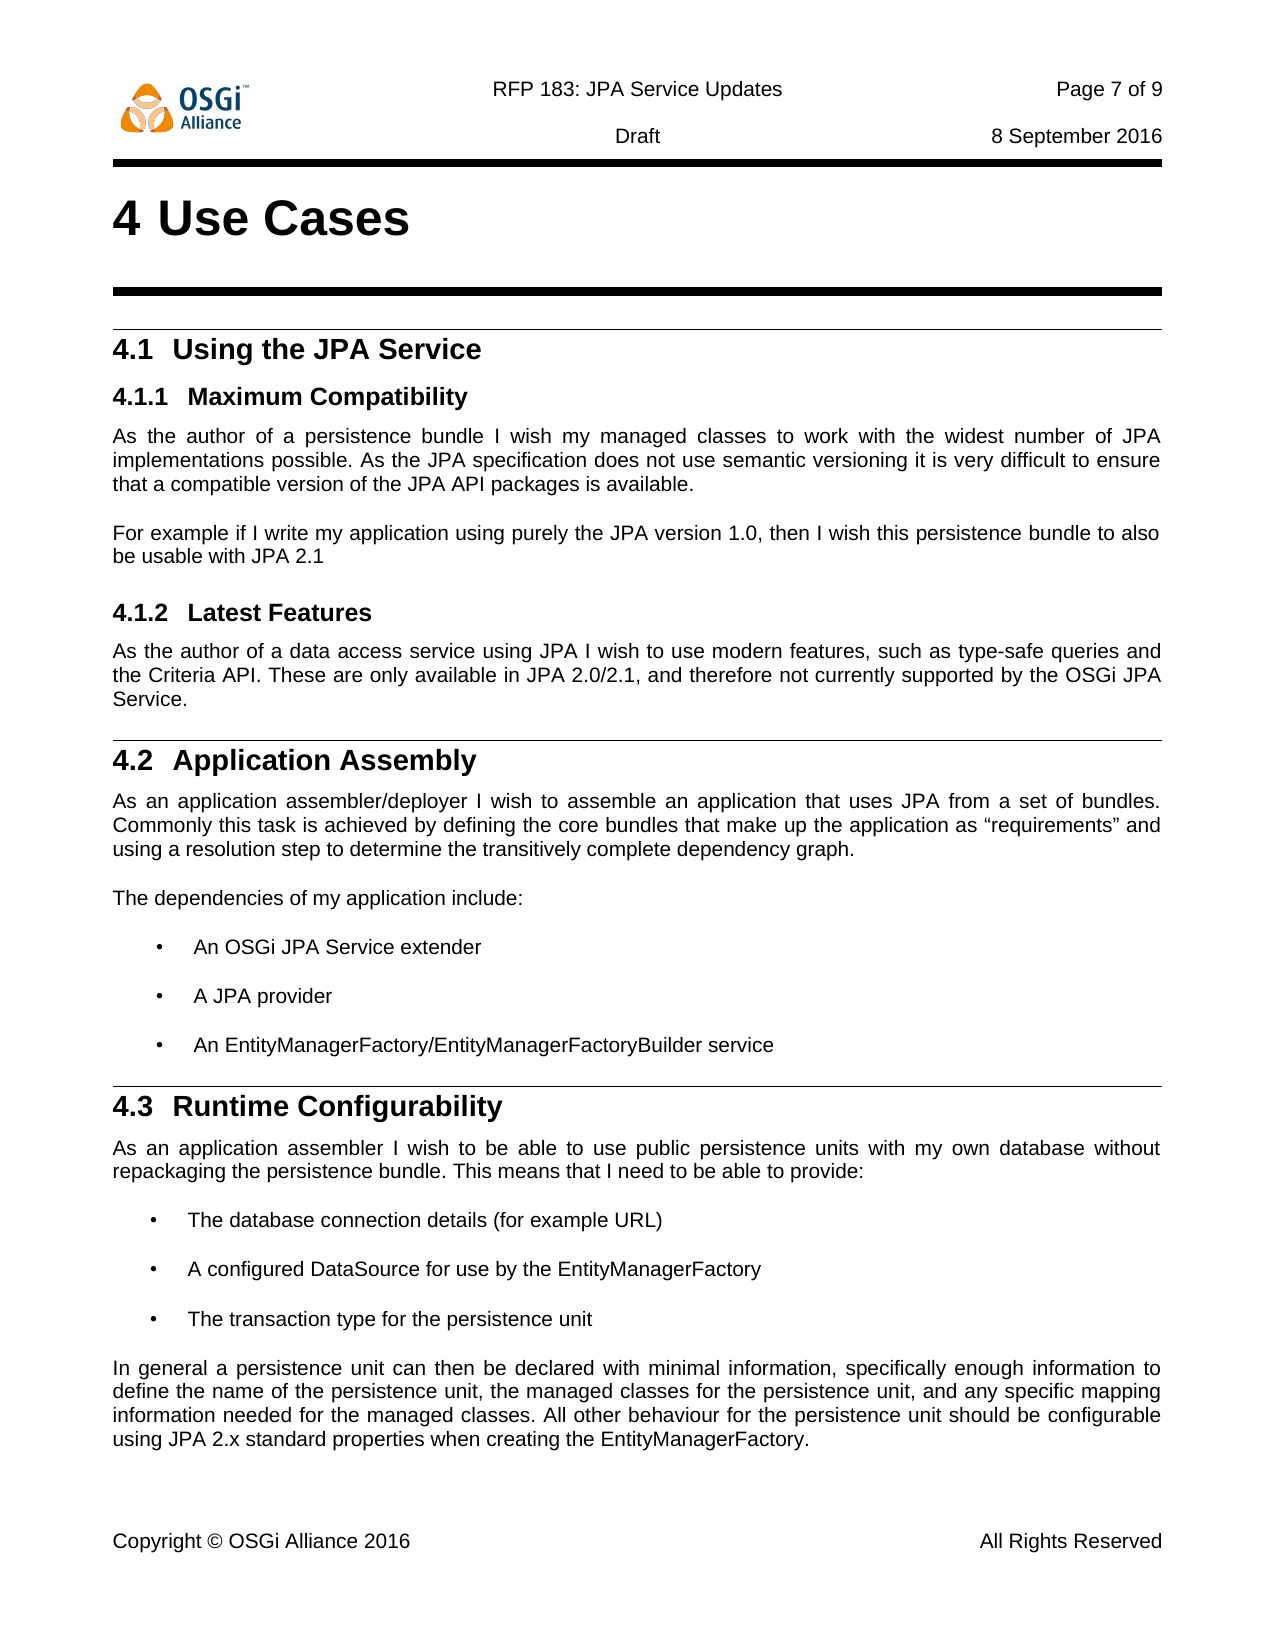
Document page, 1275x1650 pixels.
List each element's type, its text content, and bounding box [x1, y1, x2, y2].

list The transaction type for the persistence unit [150, 1306, 1162, 1330]
subtitle Application Assembly [112, 741, 1162, 776]
text As an application assembler I wish to be able to use public persistence units with my own database without repackaging the persistence bundle. This means that I need to be able to provide: [112, 1135, 1162, 1183]
subtitle Use Cases [112, 160, 1162, 296]
text In general a persistence unit can then be declared with minimal information, specifically enough information to define the name of the persistence unit, the managed classes for the persistence unit, and any specific mapping information needed for the managed classes. All other behaviour for the persistence unit should be configurable using JPA 2.x standard properties when creating the EntityManagerFactory. [112, 1355, 1162, 1451]
list An OSGi JPA Service extender [156, 935, 1162, 959]
subtitle Using the JPA Service [112, 330, 1162, 366]
text As the author of a data access service using JPA I wish to use modern features, such as type-safe queries and the Criteria API. These are only available in JPA 2.0/2.1, and therefore not currently supported by the OSGi JPA Service. [112, 639, 1162, 711]
list An EntityManagerFactory/EntityManagerFactoryBuilder service [156, 1033, 1162, 1057]
list A JPA provider [156, 984, 1162, 1008]
subtitle Latest Features [112, 597, 1162, 626]
subtitle Maximum Compatibility [112, 382, 1162, 411]
list The database connection details (for example URL) [150, 1208, 1162, 1232]
text As the author of a persistence bundle I wish my managed classes to work with the widest number of JPA implementations possible. As the JPA specification does not use semantic versioning it is very difficult to ensure that a compatible version of the JPA API packages is available. [112, 423, 1162, 495]
text For example if I write my application using purely the JPA version 1.0, then I wish this persistence bundle to also be usable with JPA 2.1 [112, 520, 1162, 568]
list A configured DataSource for use by the EntityManagerFactory [150, 1257, 1162, 1281]
text As an application assembler/deployer I wish to assemble an application that uses JPA from a set of bundles. Commonly this task is achieved by defining the core bundles that make up the application as “requirements” and using a resolution step to determine the transitively complete dependency graph. [112, 789, 1162, 861]
text The dependencies of my application include: [112, 886, 1162, 910]
subtitle Runtime Configurability [112, 1087, 1162, 1123]
picture [113, 76, 257, 140]
